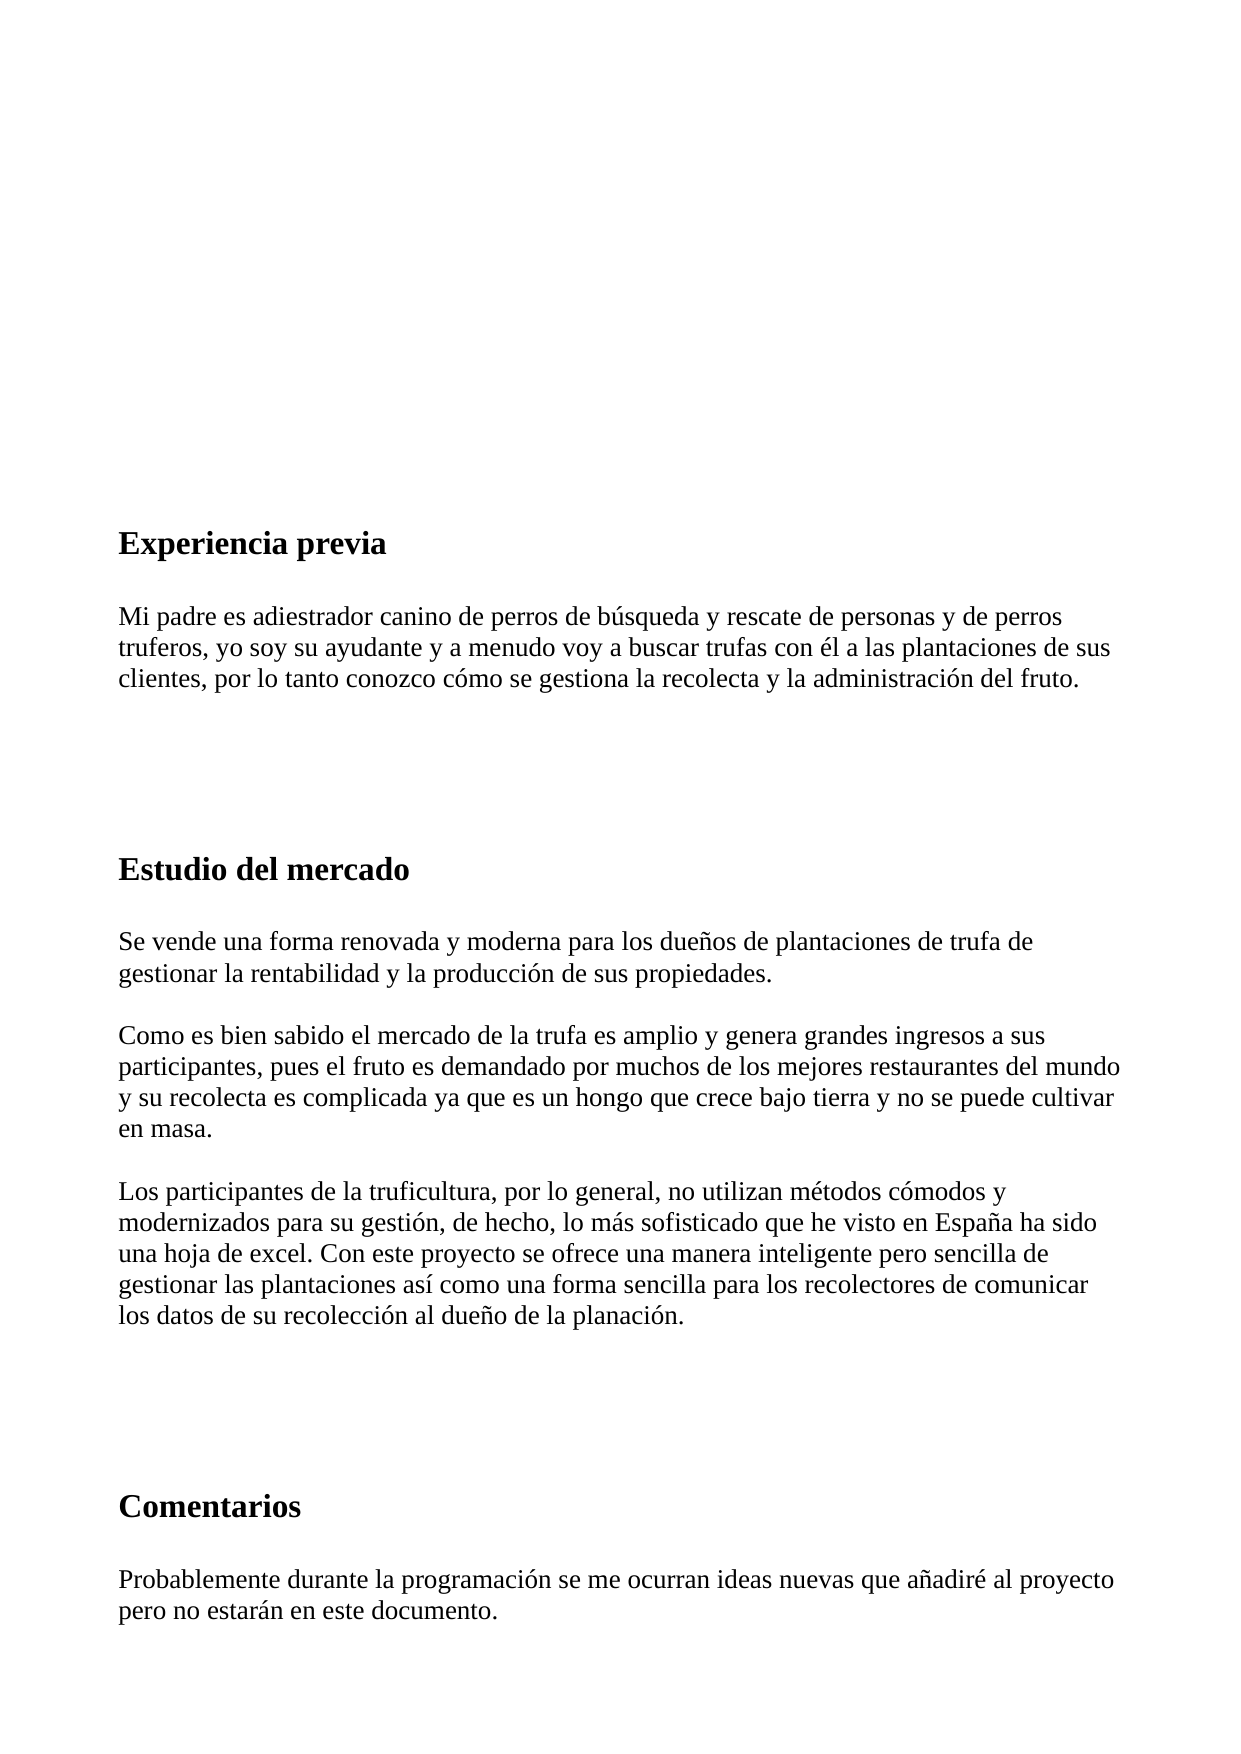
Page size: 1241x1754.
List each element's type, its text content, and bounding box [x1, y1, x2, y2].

text Comentarios [118, 1486, 1122, 1524]
text Mi padre es adiestrador canino de perros de búsqueda y rescate de personas y de perros truferos, yo soy su ayudante y a menudo voy a buscar trufas con él a las plantaciones de sus clientes, por lo tanto conozco cómo se gestiona la recolecta y la administración del fruto. [118, 600, 1122, 693]
text Probablemente durante la programación se me ocurran ideas nuevas que añadiré al proyecto pero no estarán en este documento. [118, 1563, 1122, 1625]
text Los participantes de la truficultura, por lo general, no utilizan métodos cómodos y modernizados para su gestión, de hecho, lo más sofisticado que he visto en España ha sido una hoja de excel. Con este proyecto se ofrece una manera inteligente pero sencilla de gestionar las plantaciones así como una forma sencilla para los recolectores de comunicar los datos de su recolección al dueño de la planación. [118, 1175, 1122, 1330]
text Como es bien sabido el mercado de la trufa es amplio y genera grandes ingresos a sus participantes, pues el fruto es demandado por muchos de los mejores restaurantes del mundo y su recolecta es complicada ya que es un hongo que crece bajo tierra y no se puede cultivar en masa. [118, 1019, 1122, 1143]
text Se vende una forma renovada y moderna para los dueños de plantaciones de trufa de gestionar la rentabilidad y la producción de sus propiedades. [118, 926, 1122, 988]
text Experiencia previa [118, 523, 1122, 561]
text Estudio del mercado [118, 849, 1122, 887]
